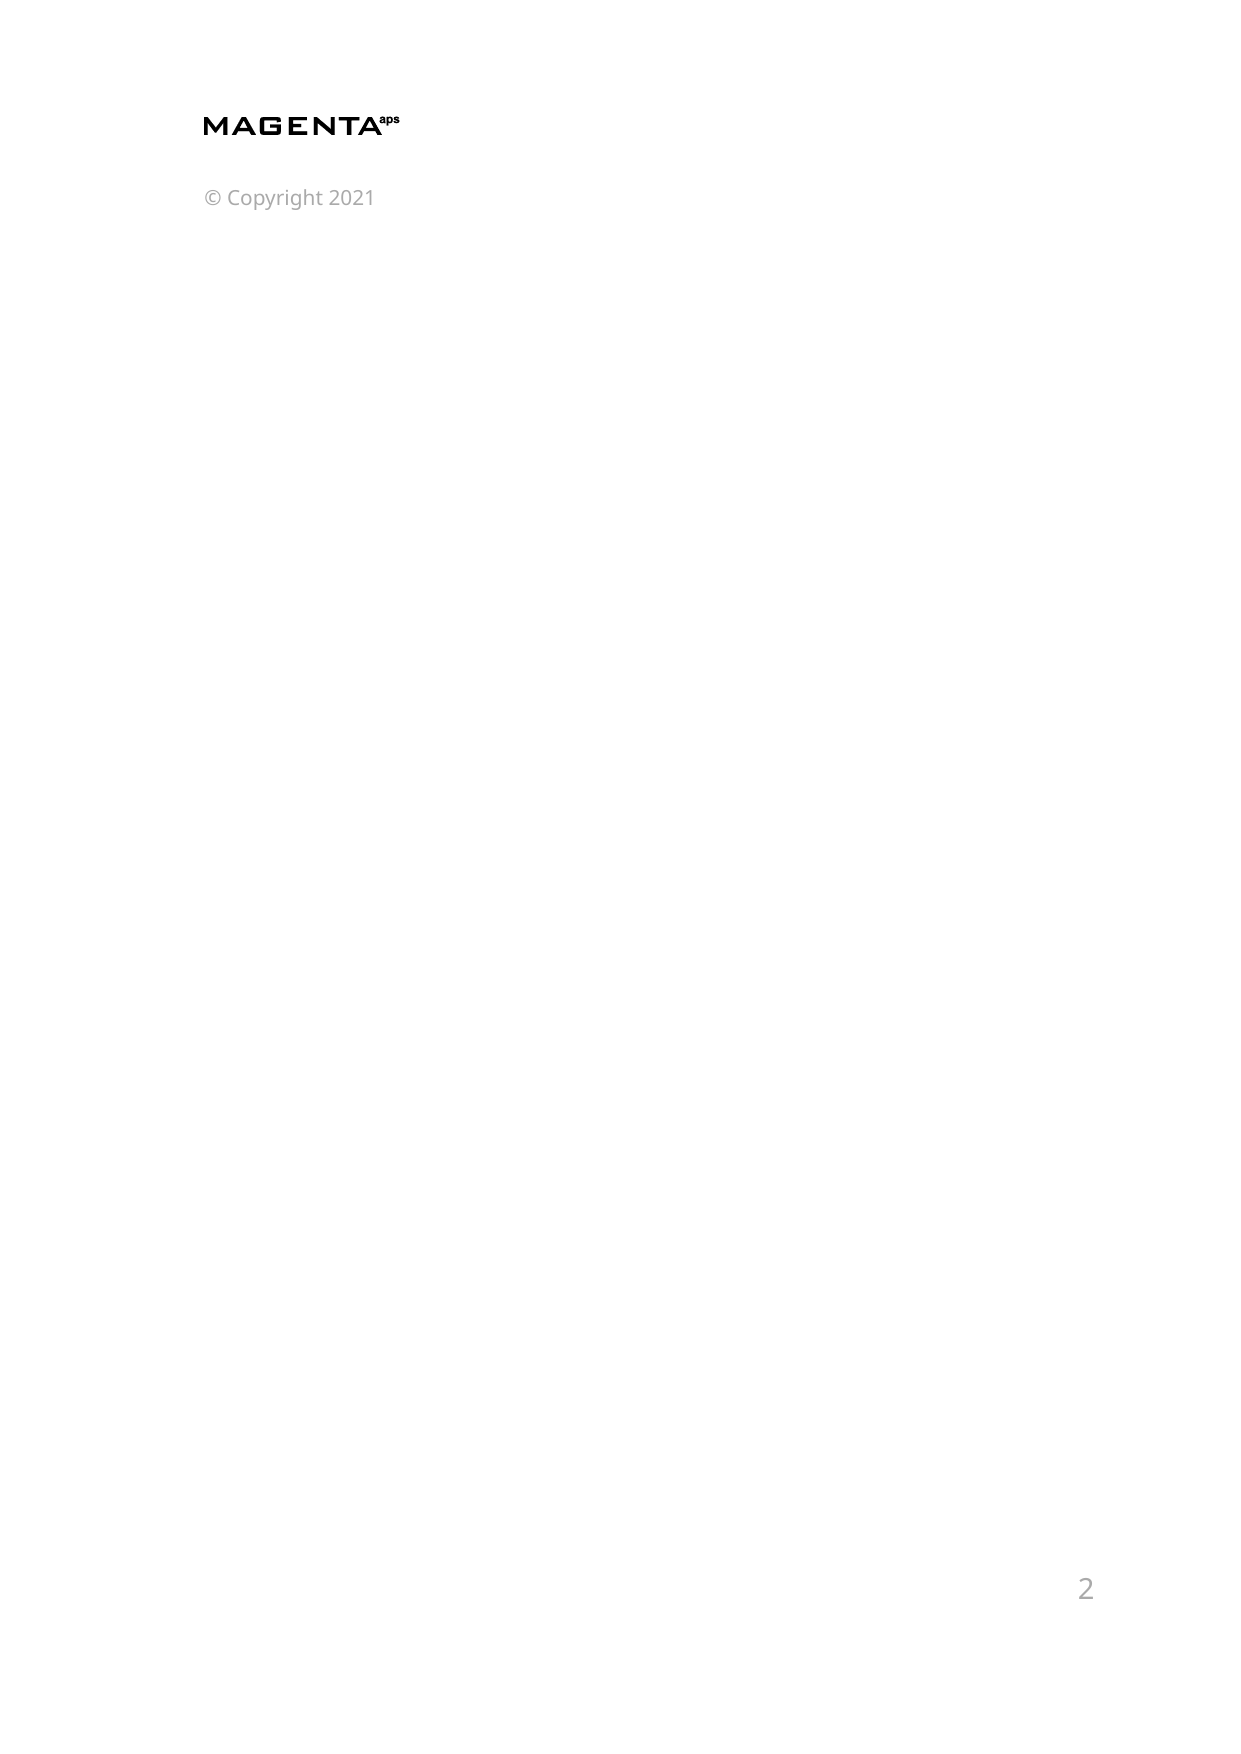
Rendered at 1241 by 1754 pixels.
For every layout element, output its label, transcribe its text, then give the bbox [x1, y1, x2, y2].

text © Copyright 2021 [204, 183, 1094, 212]
